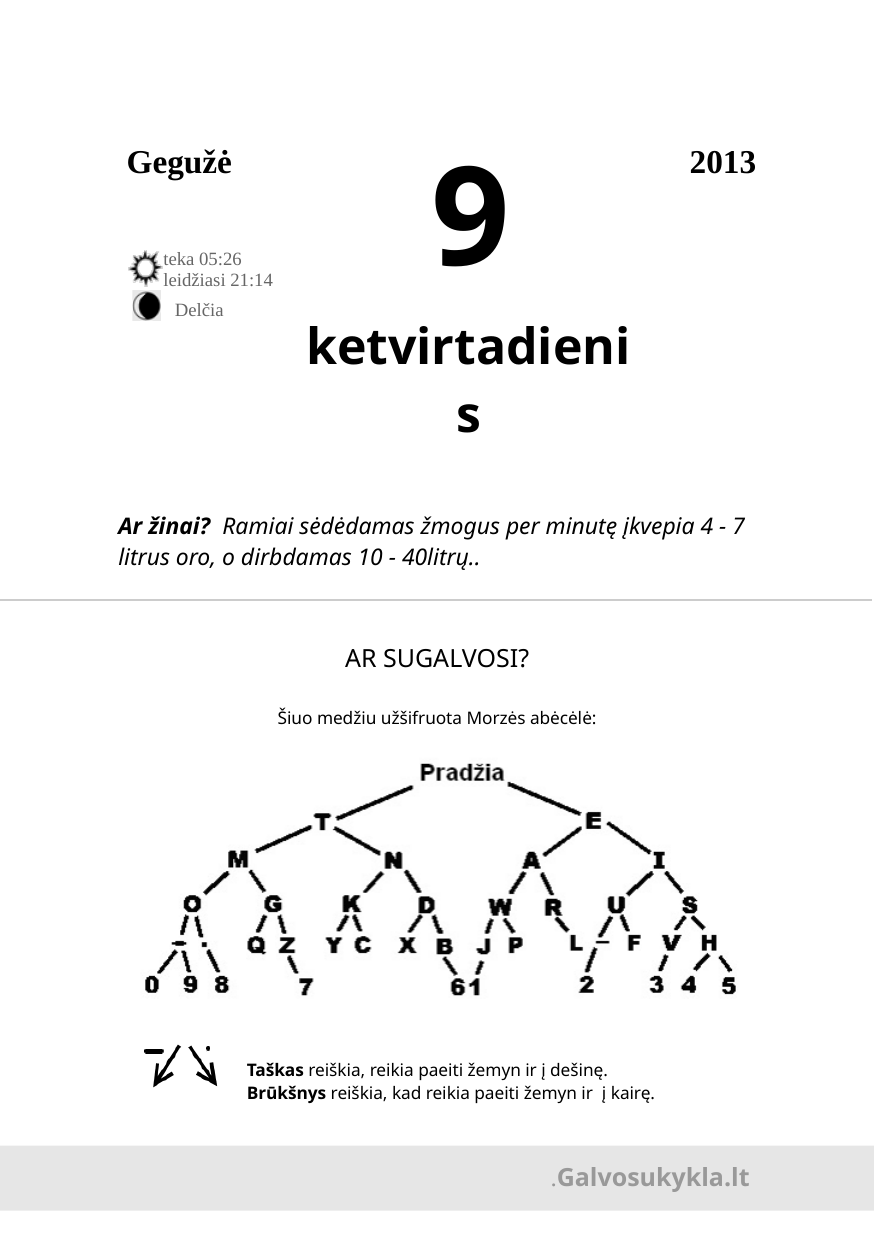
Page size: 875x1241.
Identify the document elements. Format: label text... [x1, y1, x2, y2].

text Šiuo medžiu užšifruota Morzės abėcėlė: [118, 706, 756, 729]
picture [132, 1026, 227, 1091]
text Ar žinai? Ramiai sėdėdamas žmogus per minutę įkvepia 4 - 7 litrus oro, o dirbdamas 10 - 40litrų.. [118, 510, 756, 573]
text Taškas reiškia, reikia paeiti žemyn ir į dešinę. [238, 1058, 756, 1081]
text Brūkšnys reiškia, kad reikia paeiti žemyn ir į kairę. [238, 1081, 756, 1104]
text AR SUGALVOSI? [118, 641, 756, 675]
picture [131, 729, 749, 1017]
table_header 9 ketvirtadienis [299, 118, 638, 448]
table_header Delčia [118, 288, 298, 448]
table_header Gegužė teka 05:26 leidžiasi 21:14 [118, 118, 298, 287]
table_header 2013 [638, 118, 756, 448]
